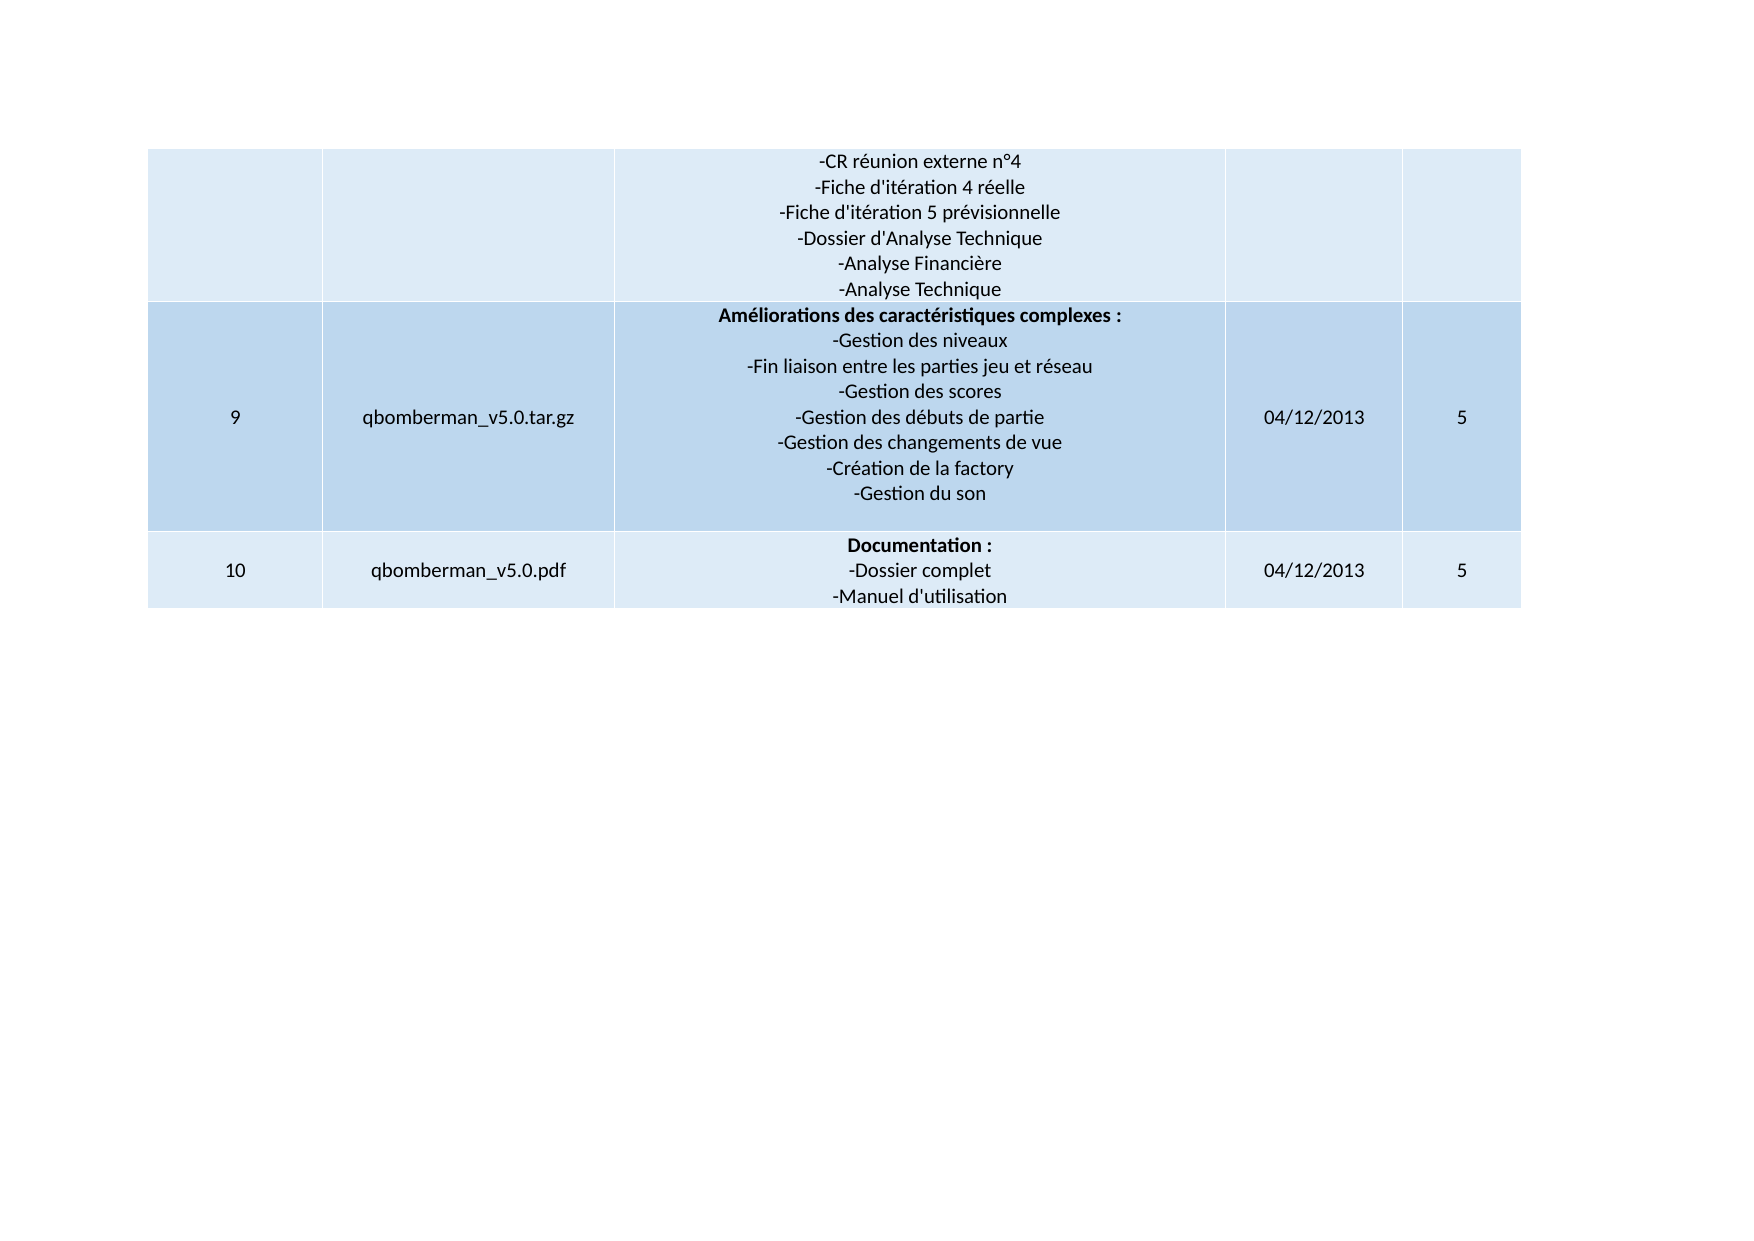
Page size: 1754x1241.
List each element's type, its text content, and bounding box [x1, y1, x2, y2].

table_cell Documentation : -Dossier complet -Manuel d'utilisation [615, 532, 1225, 608]
table_cell qbomberman_v5.0.pdf [323, 532, 614, 608]
table_cell 10 [148, 532, 322, 608]
table_cell 9 [148, 302, 322, 531]
table_cell [1226, 149, 1402, 301]
table_cell qbomberman_v5.0.tar.gz [323, 302, 614, 531]
table_cell 04/12/2013 [1226, 302, 1402, 531]
table_cell 04/12/2013 [1226, 532, 1402, 608]
table_cell 5 [1403, 532, 1521, 608]
table_cell -CR réunion externe n°4 -Fiche d'itération 4 réelle -Fiche d'itération 5 prévisionnelle -Dossier d'Analyse Technique -Analyse Financière -Analyse Technique [615, 149, 1225, 301]
table_cell Améliorations des caractéristiques complexes : -Gestion des niveaux -Fin liaison entre les parties jeu et réseau -Gestion des scores -Gestion des débuts de partie -Gestion des changements de vue -Création de la factory -Gestion du son [615, 302, 1225, 531]
table_cell [148, 149, 322, 301]
table_cell 5 [1403, 302, 1521, 531]
table_cell [323, 149, 614, 301]
table_cell [1403, 149, 1521, 301]
